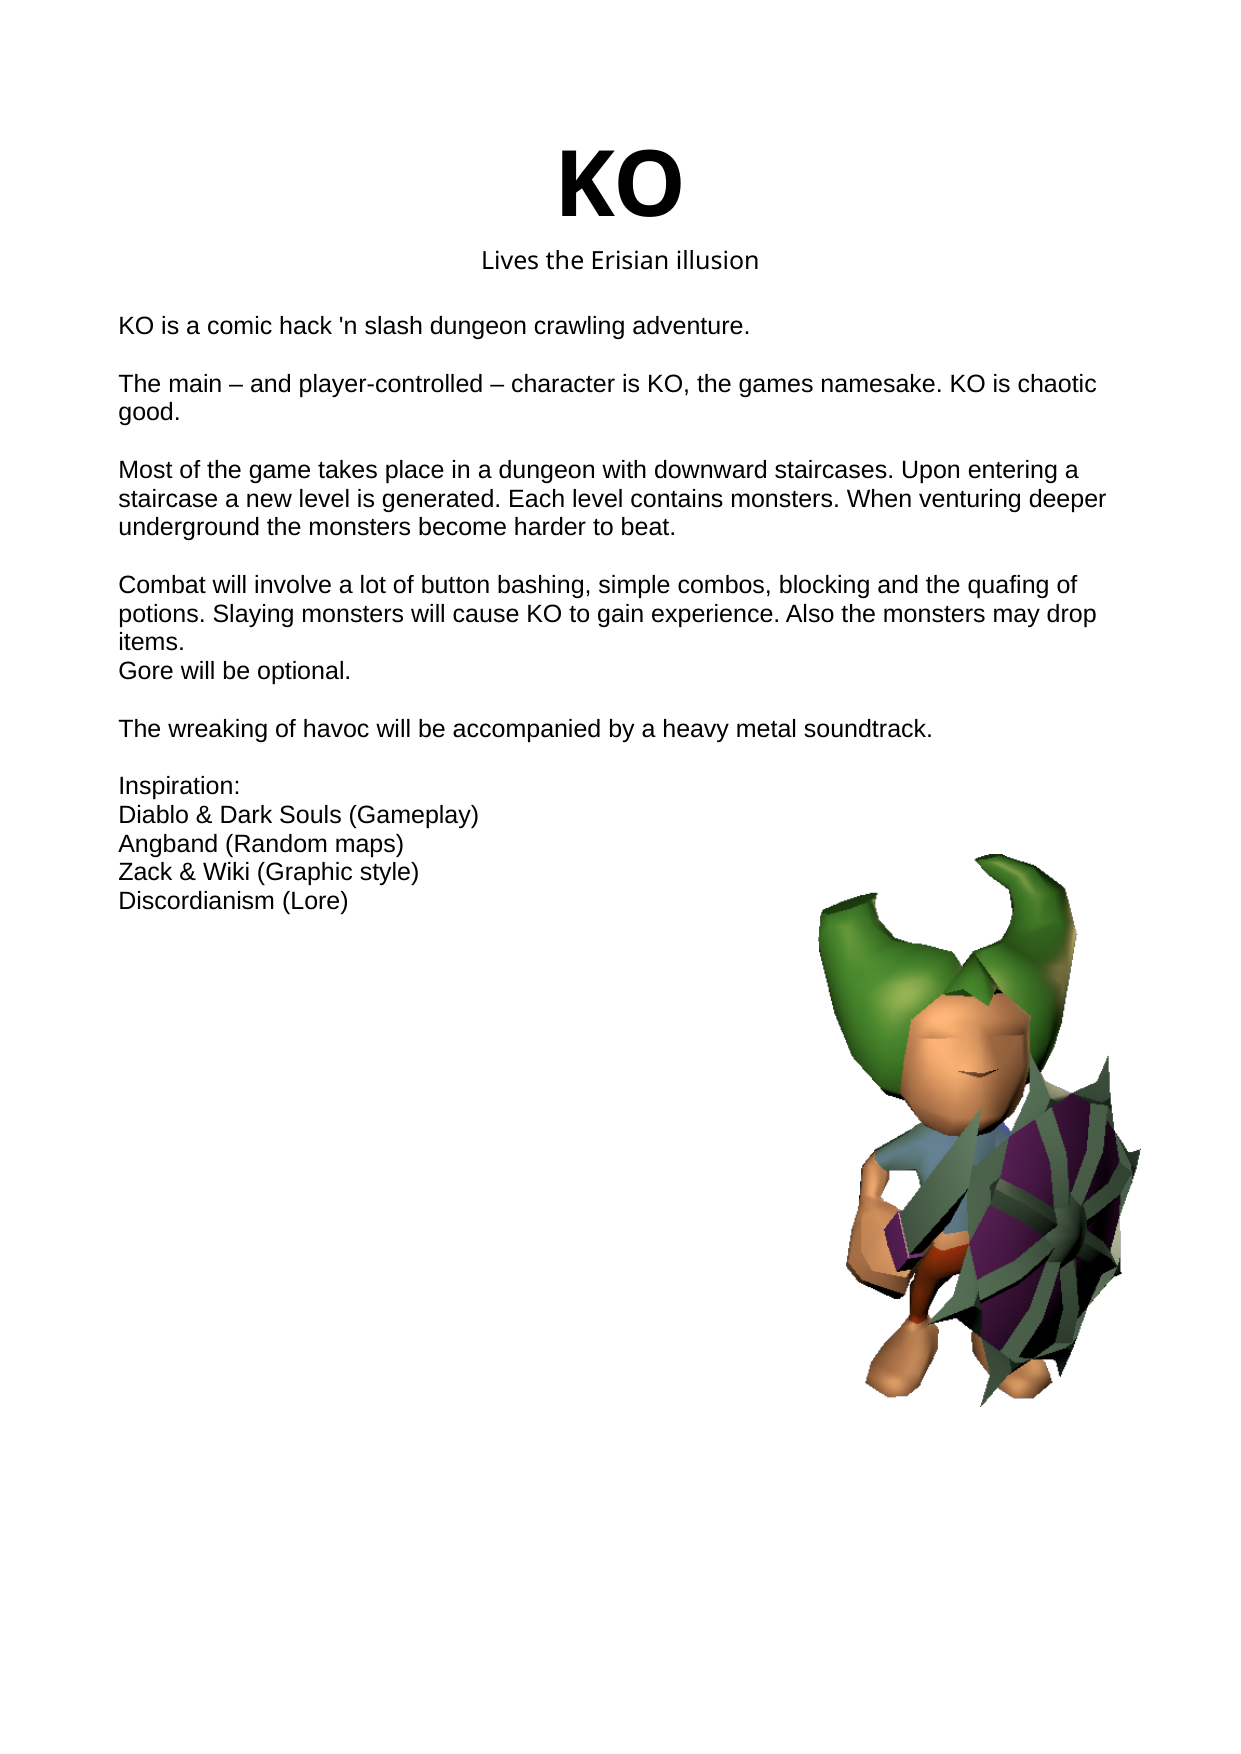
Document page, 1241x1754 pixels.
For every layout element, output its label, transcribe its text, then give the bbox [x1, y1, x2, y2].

text Gore will be optional. [118, 656, 1122, 685]
text The wreaking of havoc will be accompanied by a heavy metal soundtrack. [118, 714, 1122, 742]
text The main – and player-controlled – character is KO, the games namesake. KO is chaotic good. [118, 369, 1122, 426]
text Zack & Wiki (Graphic style) [118, 857, 818, 886]
text Combat will involve a lot of button bashing, simple combos, blocking and the quafing of potions. Slaying monsters will cause KO to gain experience. Also the monsters may drop items. [118, 570, 1122, 656]
picture [818, 854, 1141, 1407]
text Diablo & Dark Souls (Gameplay) [118, 800, 1122, 829]
text Angband (Random maps) [118, 829, 1122, 857]
text Most of the game takes place in a dungeon with downward staircases. Upon entering a staircase a new level is generated. Each level contains monsters. When venturing deeper underground the monsters become harder to beat. [118, 455, 1122, 541]
text KO [118, 118, 1122, 243]
text Lives the Erisian illusion [118, 243, 1122, 277]
text Inspiration: [118, 771, 1122, 800]
text KO is a comic hack 'n slash dungeon crawling adventure. [118, 311, 1122, 340]
text Discordianism (Lore) [118, 886, 818, 915]
